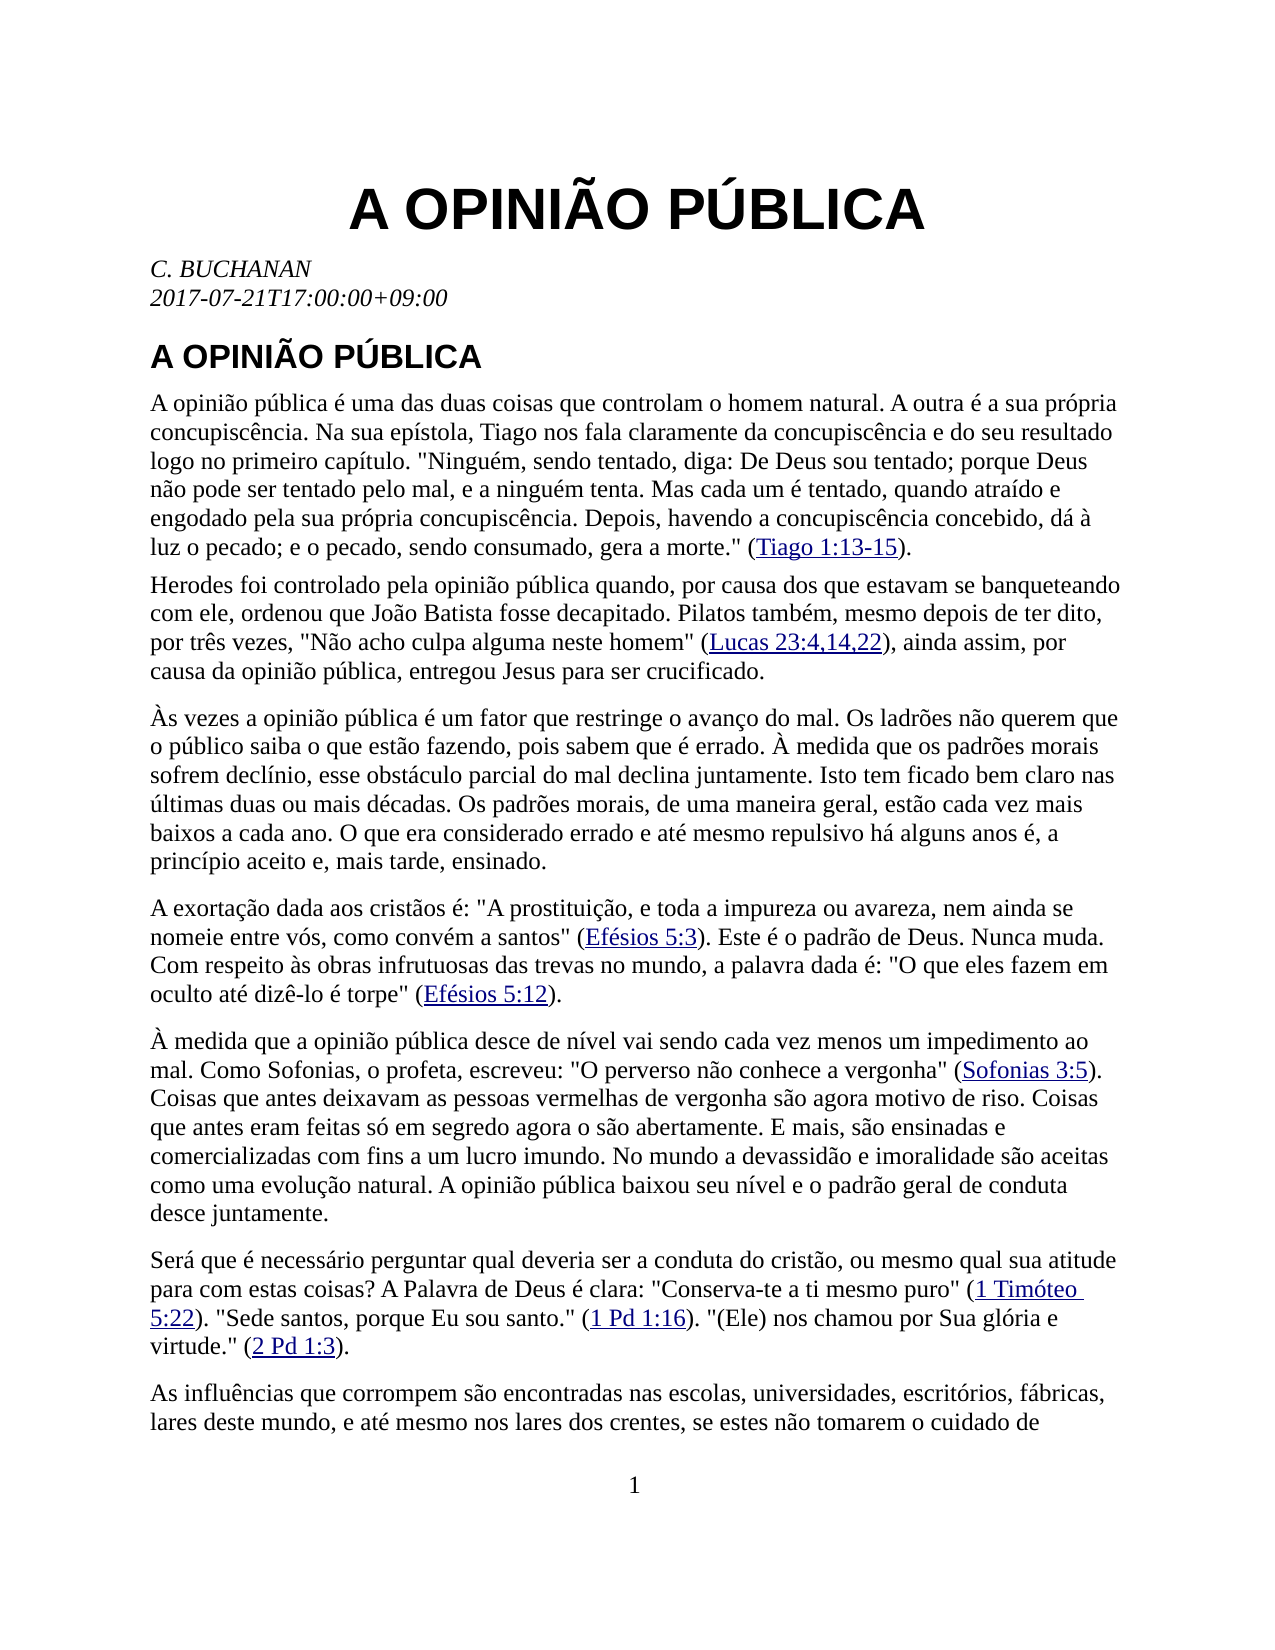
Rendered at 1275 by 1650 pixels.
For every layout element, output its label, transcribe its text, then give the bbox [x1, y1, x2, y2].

title A OPINIÃO PÚBLICA [150, 175, 1125, 242]
text Às vezes a opinião pública é um fator que restringe o avanço do mal. Os ladrões não querem que o público saiba o que estão fazendo, pois sabem que é errado. À medida que os padrões morais sofrem declínio, esse obstáculo parcial do mal declina juntamente. Isto tem ficado bem claro nas últimas duas ou mais décadas. Os padrões morais, de uma maneira geral, estão cada vez mais baixos a cada ano. O que era considerado errado e até mesmo repulsivo há alguns anos é, a princípio aceito e, mais tarde, ensinado. [150, 703, 1125, 875]
text A exortação dada aos cristãos é: "A prostituição, e toda a impureza ou avareza, nem ainda se nomeie entre vós, como convém a santos" (Efésios 5:3). Este é o padrão de Deus. Nunca muda. Com respeito às obras infrutuosas das trevas no mundo, a palavra dada é: "O que eles fazem em oculto até dizê-lo é torpe" (Efésios 5:12). [150, 893, 1125, 1008]
text A opinião pública é uma das duas coisas que controlam o homem natural. A outra é a sua própria concupiscência. Na sua epístola, Tiago nos fala claramente da concupiscência e do seu resultado logo no primeiro capítulo. "Ninguém, sendo tentado, diga: De Deus sou tentado; porque Deus não pode ser tentado pelo mal, e a ninguém tenta. Mas cada um é tentado, quando atraído e engodado pela sua própria concupiscência. Depois, havendo a concupiscência concebido, dá à luz o pecado; e o pecado, sendo consumado, gera a morte." (Tiago 1:13-15). [150, 388, 1125, 561]
text As influências que corrompem são encontradas nas escolas, universidades, escritórios, fábricas, lares deste mundo, e até mesmo nos lares dos crentes, se estes não tomarem o cuidado de [150, 1378, 1125, 1436]
subtitle A OPINIÃO PÚBLICA [150, 337, 1125, 376]
text Será que é necessário perguntar qual deveria ser a conduta do cristão, ou mesmo qual sua atitude para com estas coisas? A Palavra de Deus é clara: "Conserva-te a ti mesmo puro" (1 Timóteo 5:22). "Sede santos, porque Eu sou santo." (1 Pd 1:16). "(Ele) nos chamou por Sua glória e virtude." (2 Pd 1:3). [150, 1245, 1125, 1360]
text Herodes foi controlado pela opinião pública quando, por causa dos que estavam se banqueteando com ele, ordenou que João Batista fosse decapitado. Pilatos também, mesmo depois de ter dito, por três vezes, "Não acho culpa alguma neste homem" (Lucas 23:4,14,22), ainda assim, por causa da opinião pública, entregou Jesus para ser crucificado. [150, 570, 1125, 685]
text 2017-07-21T17:00:00+09:00 [150, 283, 1125, 312]
text À medida que a opinião pública desce de nível vai sendo cada vez menos um impedimento ao mal. Como Sofonias, o profeta, escreveu: "O perverso não conhece a vergonha" (Sofonias 3:5). Coisas que antes deixavam as pessoas vermelhas de vergonha são agora motivo de riso. Coisas que antes eram feitas só em segredo agora o são abertamente. E mais, são ensinadas e comercializadas com fins a um lucro imundo. No mundo a devassidão e imoralidade são aceitas como uma evolução natural. A opinião pública baixou seu nível e o padrão geral de conduta desce juntamente. [150, 1026, 1125, 1227]
text C. BUCHANAN [150, 254, 1125, 283]
